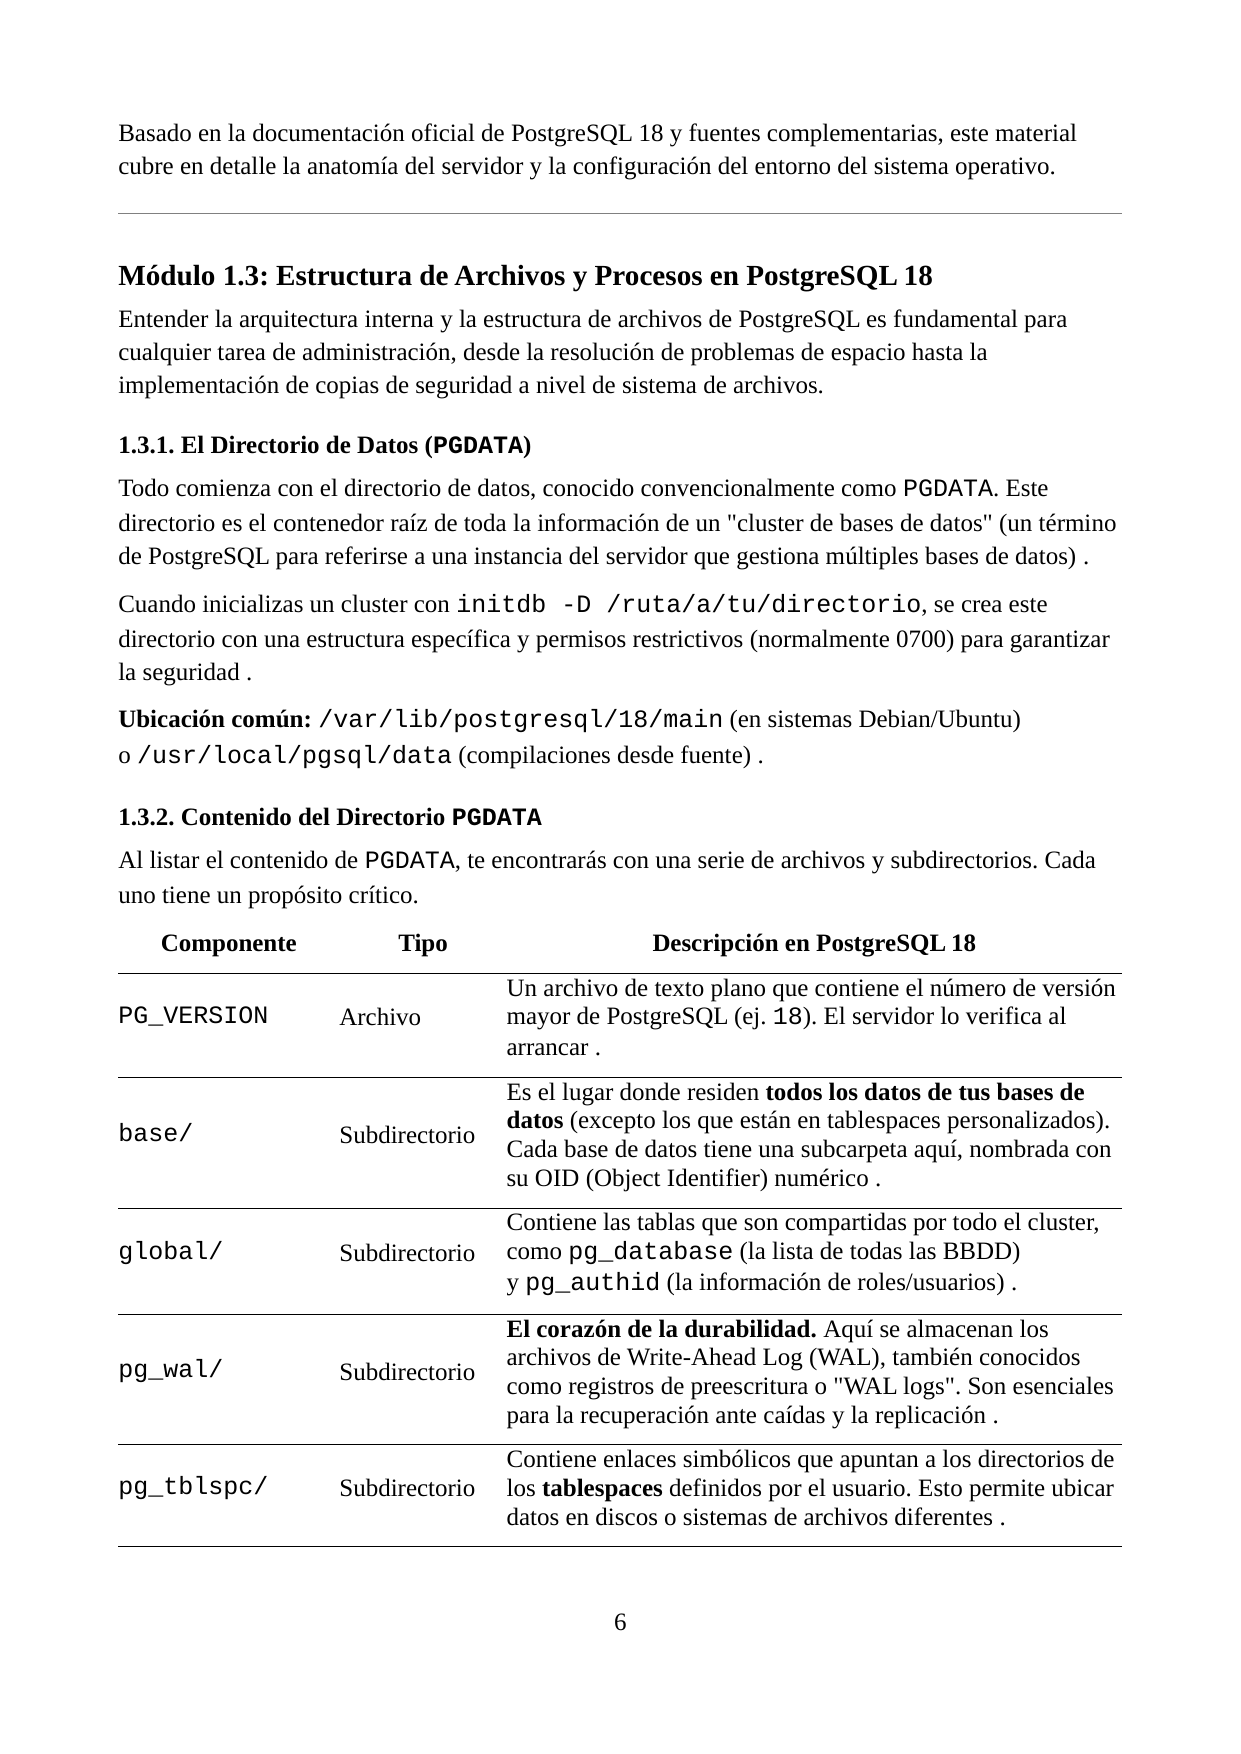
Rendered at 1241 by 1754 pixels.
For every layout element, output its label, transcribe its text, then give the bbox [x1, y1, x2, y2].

text Todo comienza con el directorio de datos, conocido convencionalmente como PGDATA. Este directorio es el contenedor raíz de toda la información de un "cluster de bases de datos" (un término de PostgreSQL para referirse a una instancia del servidor que gestiona múltiples bases de datos) . [118, 473, 1122, 570]
table_cell pg_tblspc/ [118, 1445, 339, 1546]
table_cell base/ [118, 1078, 339, 1207]
subtitle 1.3.1. El Directorio de Datos (PGDATA) [118, 430, 1122, 461]
table_cell Contiene las tablas que son compartidas por todo el cluster, como pg_database (la lista de todas las BBDD) y pg_authid (la información de roles/usuarios) . [506, 1209, 1122, 1313]
table_cell pg_wal/ [118, 1315, 339, 1444]
table_cell El corazón de la durabilidad. Aquí se almacenan los archivos de Write-Ahead Log (WAL), también conocidos como registros de preescritura o "WAL logs". Son esenciales para la recuperación ante caídas y la replicación . [506, 1315, 1122, 1444]
table_cell Subdirectorio [339, 1209, 506, 1313]
text Cuando inicializas un cluster con initdb -D /ruta/a/tu/directorio, se crea este directorio con una estructura específica y permisos restrictivos (normalmente 0700) para garantizar la seguridad . [118, 589, 1122, 686]
table_cell PG_VERSION [118, 974, 339, 1077]
text Entender la arquitectura interna y la estructura de archivos de PostgreSQL es fundamental para cualquier tarea de administración, desde la resolución de problemas de espacio hasta la implementación de copias de seguridad a nivel de sistema de archivos. [118, 304, 1122, 398]
table_cell Subdirectorio [339, 1078, 506, 1207]
table_cell Subdirectorio [339, 1315, 506, 1444]
text Ubicación común: /var/lib/postgresql/18/main (en sistemas Debian/Ubuntu) o /usr/local/pgsql/data (compilaciones desde fuente) . [118, 704, 1122, 771]
table_cell Archivo [339, 974, 506, 1077]
subtitle 1.3.2. Contenido del Directorio PGDATA [118, 802, 1122, 833]
table_cell global/ [118, 1209, 339, 1313]
table_cell Un archivo de texto plano que contiene el número de versión mayor de PostgreSQL (ej. 18). El servidor lo verifica al arrancar . [506, 974, 1122, 1077]
table_header Descripción en PostgreSQL 18 [506, 928, 1122, 973]
table_header Tipo [339, 928, 506, 973]
subtitle Módulo 1.3: Estructura de Archivos y Procesos en PostgreSQL 18 [118, 258, 1122, 291]
text Basado en la documentación oficial de PostgreSQL 18 y fuentes complementarias, este material cubre en detalle la anatomía del servidor y la configuración del entorno del sistema operativo. [118, 118, 1122, 180]
table_cell Contiene enlaces simbólicos que apuntan a los directorios de los tablespaces definidos por el usuario. Esto permite ubicar datos en discos o sistemas de archivos diferentes . [506, 1445, 1122, 1546]
text Al listar el contenido de PGDATA, te encontrarás con una serie de archivos y subdirectorios. Cada uno tiene un propósito crítico. [118, 846, 1122, 909]
table_cell Es el lugar donde residen todos los datos de tus bases de datos (excepto los que están en tablespaces personalizados). Cada base de datos tiene una subcarpeta aquí, nombrada con su OID (Object Identifier) numérico . [506, 1078, 1122, 1207]
table_header Componente [118, 928, 339, 973]
table_cell Subdirectorio [339, 1445, 506, 1546]
